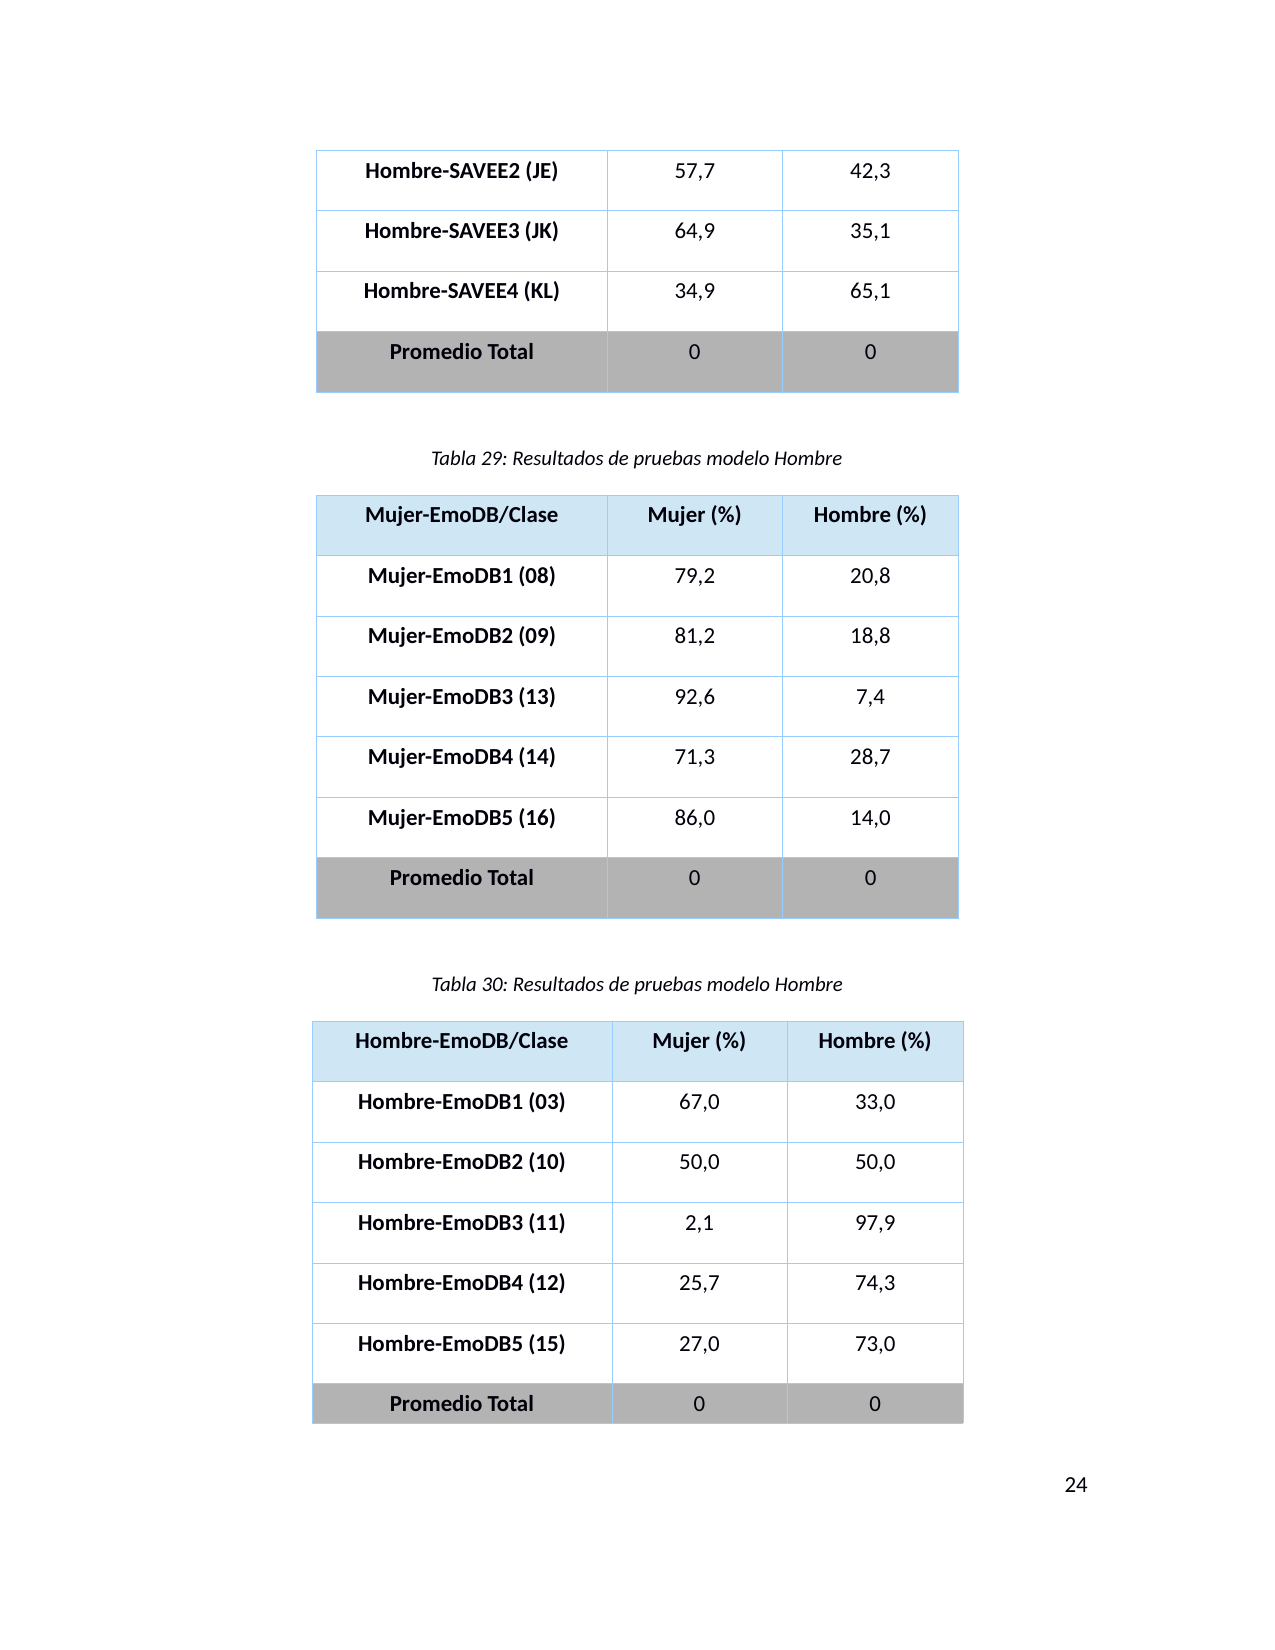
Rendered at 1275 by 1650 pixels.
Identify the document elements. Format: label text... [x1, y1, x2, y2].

table_cell 74,3 [788, 1264, 963, 1323]
table_header Mujer-EmoDB/Clase [317, 496, 607, 555]
table_cell 73,0 [788, 1324, 963, 1383]
table_header Mujer (%) [613, 1022, 787, 1081]
table_cell 34,9 [608, 272, 782, 331]
table_cell 27,0 [613, 1324, 787, 1383]
table_header Mujer (%) [608, 496, 782, 555]
table_cell 92,6 [608, 677, 782, 736]
table_header Hombre (%) [783, 496, 958, 555]
table_cell Hombre-EmoDB5 (15) [313, 1324, 612, 1383]
table_cell 82,06 [608, 858, 782, 918]
table_cell 28,7 [783, 737, 958, 797]
table_cell Mujer-EmoDB5 (16) [317, 798, 607, 857]
table_cell 64,9 [608, 211, 782, 271]
table_cell 67,0 [613, 1082, 787, 1142]
table_cell Promedio Total [317, 332, 607, 392]
table_cell 58,28 [783, 332, 958, 392]
table_cell Hombre-SAVEE3 (JK) [317, 211, 607, 271]
table_cell 41,73 [608, 332, 782, 392]
table_cell 17,94 [783, 858, 958, 918]
table_cell 33,0 [788, 1082, 963, 1142]
table_cell 18,8 [783, 617, 958, 676]
list Tabla 29: Resultados de pruebas modelo Hombre [187, 445, 1087, 470]
table_cell Hombre-EmoDB1 (03) [313, 1082, 612, 1142]
table_cell Mujer-EmoDB2 (09) [317, 617, 607, 676]
table_cell Promedio Total [317, 858, 607, 918]
table_cell Mujer-EmoDB1 (08) [317, 556, 607, 616]
table_cell 2,1 [613, 1203, 787, 1262]
table_cell 42,3 [783, 151, 958, 210]
table_cell 81,2 [608, 617, 782, 676]
table_cell 50,0 [788, 1143, 963, 1202]
table_cell Mujer-EmoDB4 (14) [317, 737, 607, 797]
table_cell Hombre-EmoDB3 (11) [313, 1203, 612, 1262]
table_cell 65,64 [788, 1384, 963, 1423]
table_cell 25,7 [613, 1264, 787, 1323]
table_cell Promedio Total [313, 1384, 612, 1423]
table_cell 79,2 [608, 556, 782, 616]
table_cell 97,9 [788, 1203, 963, 1262]
table_cell 14,0 [783, 798, 958, 857]
table_cell Hombre-SAVEE4 (KL) [317, 272, 607, 331]
table_cell 50,0 [613, 1143, 787, 1202]
table_cell 57,7 [608, 151, 782, 210]
table_cell 65,1 [783, 272, 958, 331]
table_cell 34,36 [613, 1384, 787, 1423]
table_cell Mujer-EmoDB3 (13) [317, 677, 607, 736]
table_cell 86,0 [608, 798, 782, 857]
table_header Hombre (%) [788, 1022, 963, 1081]
table_cell 71,3 [608, 737, 782, 797]
table_header Hombre-EmoDB/Clase [313, 1022, 612, 1081]
table_cell 35,1 [783, 211, 958, 271]
table_cell Hombre-EmoDB2 (10) [313, 1143, 612, 1202]
table_cell Hombre-EmoDB4 (12) [313, 1264, 612, 1323]
list Tabla 30: Resultados de pruebas modelo Hombre [189, 971, 1087, 996]
table_cell Hombre-SAVEE2 (JE) [317, 151, 607, 210]
table_cell 7,4 [783, 677, 958, 736]
table_cell 20,8 [783, 556, 958, 616]
